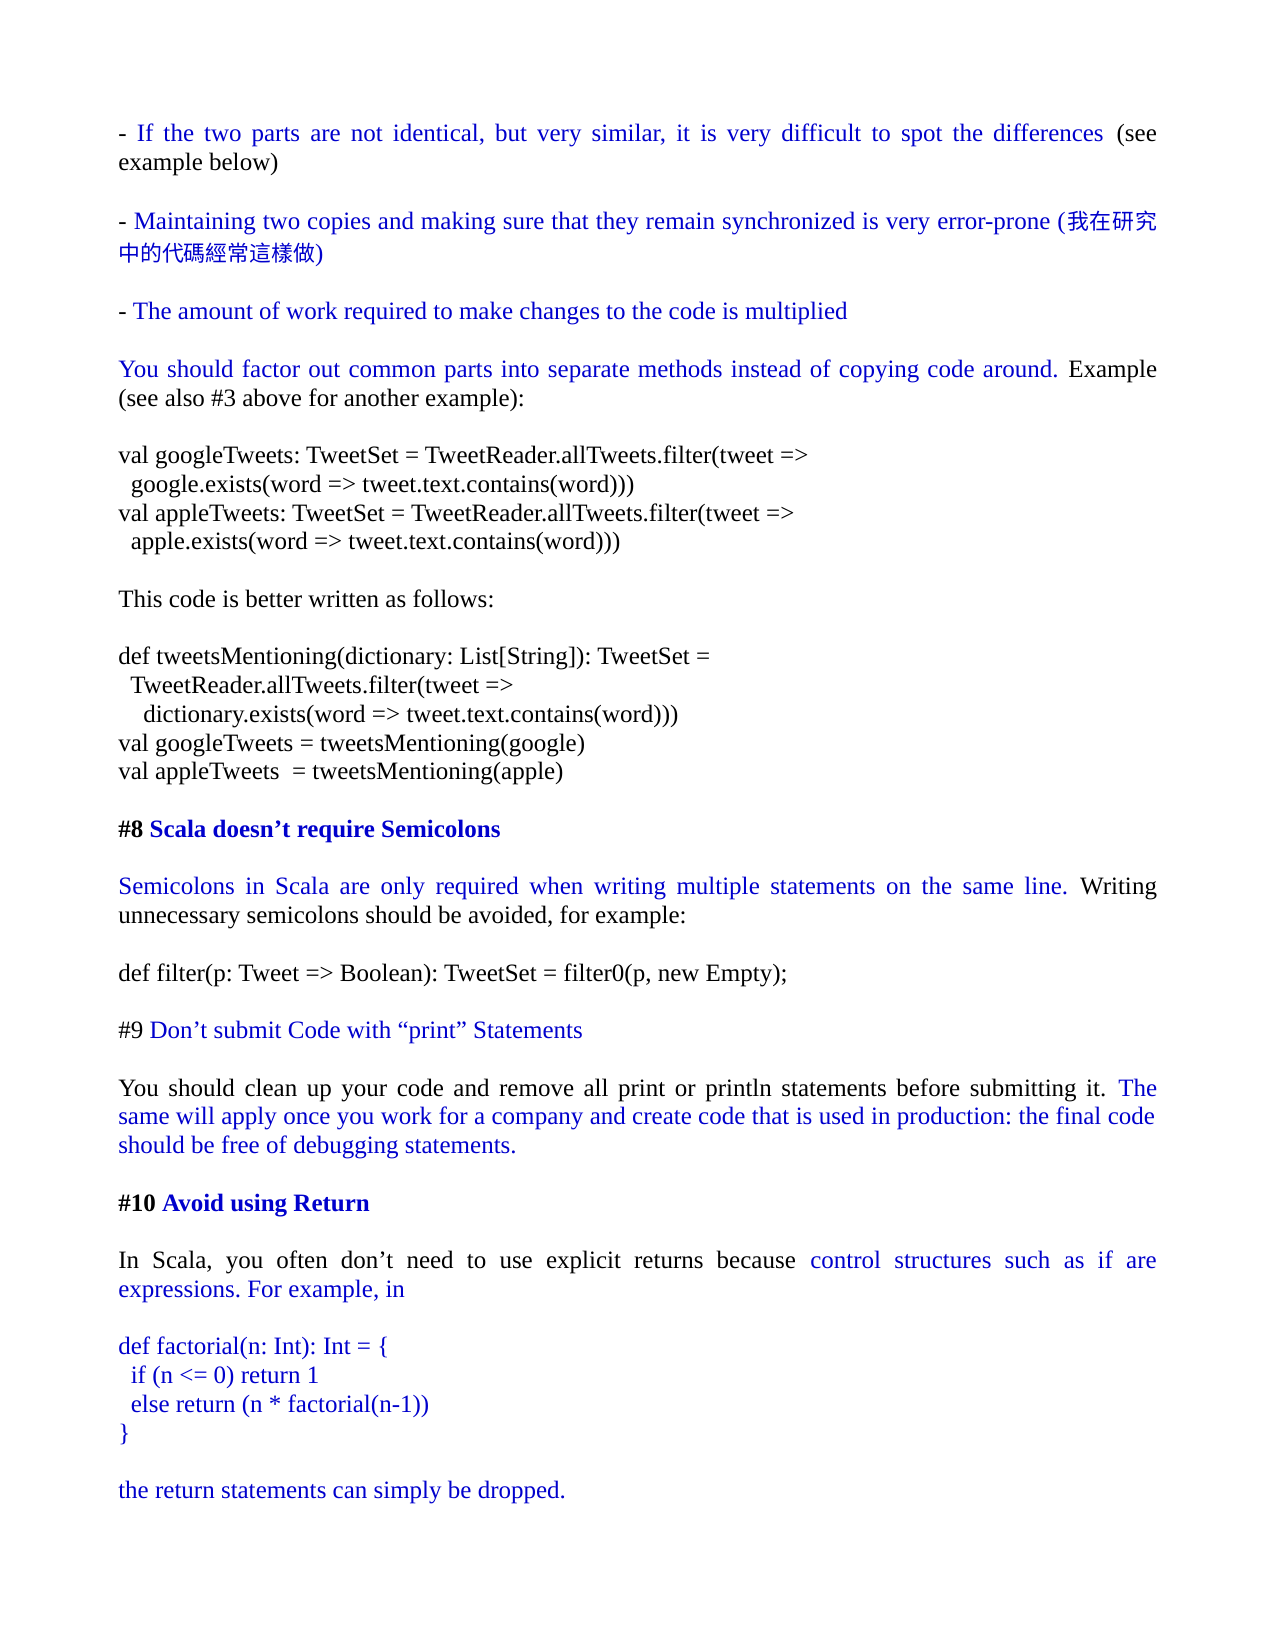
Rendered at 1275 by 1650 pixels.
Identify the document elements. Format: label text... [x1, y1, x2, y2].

text You should factor out common parts into separate methods instead of copying code around. Example (see also #3 above for another example): [118, 354, 1157, 411]
text Semicolons in Scala are only required when writing multiple statements on the same line. Writing unnecessary semicolons should be avoided, for example: [118, 871, 1157, 929]
text dictionary.exists(word => tweet.text.contains(word))) [118, 699, 1157, 728]
text - The amount of work required to make changes to the code is multiplied [118, 296, 1157, 325]
text the return statements can simply be dropped. [118, 1475, 1157, 1504]
text #10 Avoid using Return [118, 1188, 1157, 1216]
text - Maintaining two copies and making sure that they remain synchronized is very error-prone (我在研究中的代碼經常這樣做) [118, 204, 1157, 268]
text #8 Scala doesn’t require Semicolons [118, 814, 1157, 843]
text In Scala, you often don’t need to use explicit returns because control structures such as if are expressions. For example, in [118, 1245, 1157, 1303]
text This code is better written as follows: [118, 584, 1157, 613]
text TweetReader.allTweets.filter(tweet => [118, 670, 1157, 699]
text - If the two parts are not identical, but very similar, it is very difficult to spot the differences (see example below) [118, 118, 1157, 176]
text def tweetsMentioning(dictionary: List[String]): TweetSet = [118, 641, 1157, 670]
text else return (n * factorial(n-1)) [118, 1389, 1157, 1418]
text You should clean up your code and remove all print or println statements before submitting it. The same will apply once you work for a company and create code that is used in production: the final code should be free of debugging statements. [118, 1073, 1157, 1159]
text google.exists(word => tweet.text.contains(word))) [118, 469, 1157, 498]
text def filter(p: Tweet => Boolean): TweetSet = filter0(p, new Empty); [118, 958, 1157, 986]
text val googleTweets: TweetSet = TweetReader.allTweets.filter(tweet => [118, 440, 1157, 469]
text val appleTweets = tweetsMentioning(apple) [118, 756, 1157, 785]
text apple.exists(word => tweet.text.contains(word))) [118, 526, 1157, 555]
text #9 Don’t submit Code with “print” Statements [118, 1015, 1157, 1044]
text def factorial(n: Int): Int = { [118, 1331, 1157, 1360]
text if (n <= 0) return 1 [118, 1360, 1157, 1389]
text } [118, 1418, 1157, 1446]
text val googleTweets = tweetsMentioning(google) [118, 728, 1157, 756]
text val appleTweets: TweetSet = TweetReader.allTweets.filter(tweet => [118, 498, 1157, 526]
